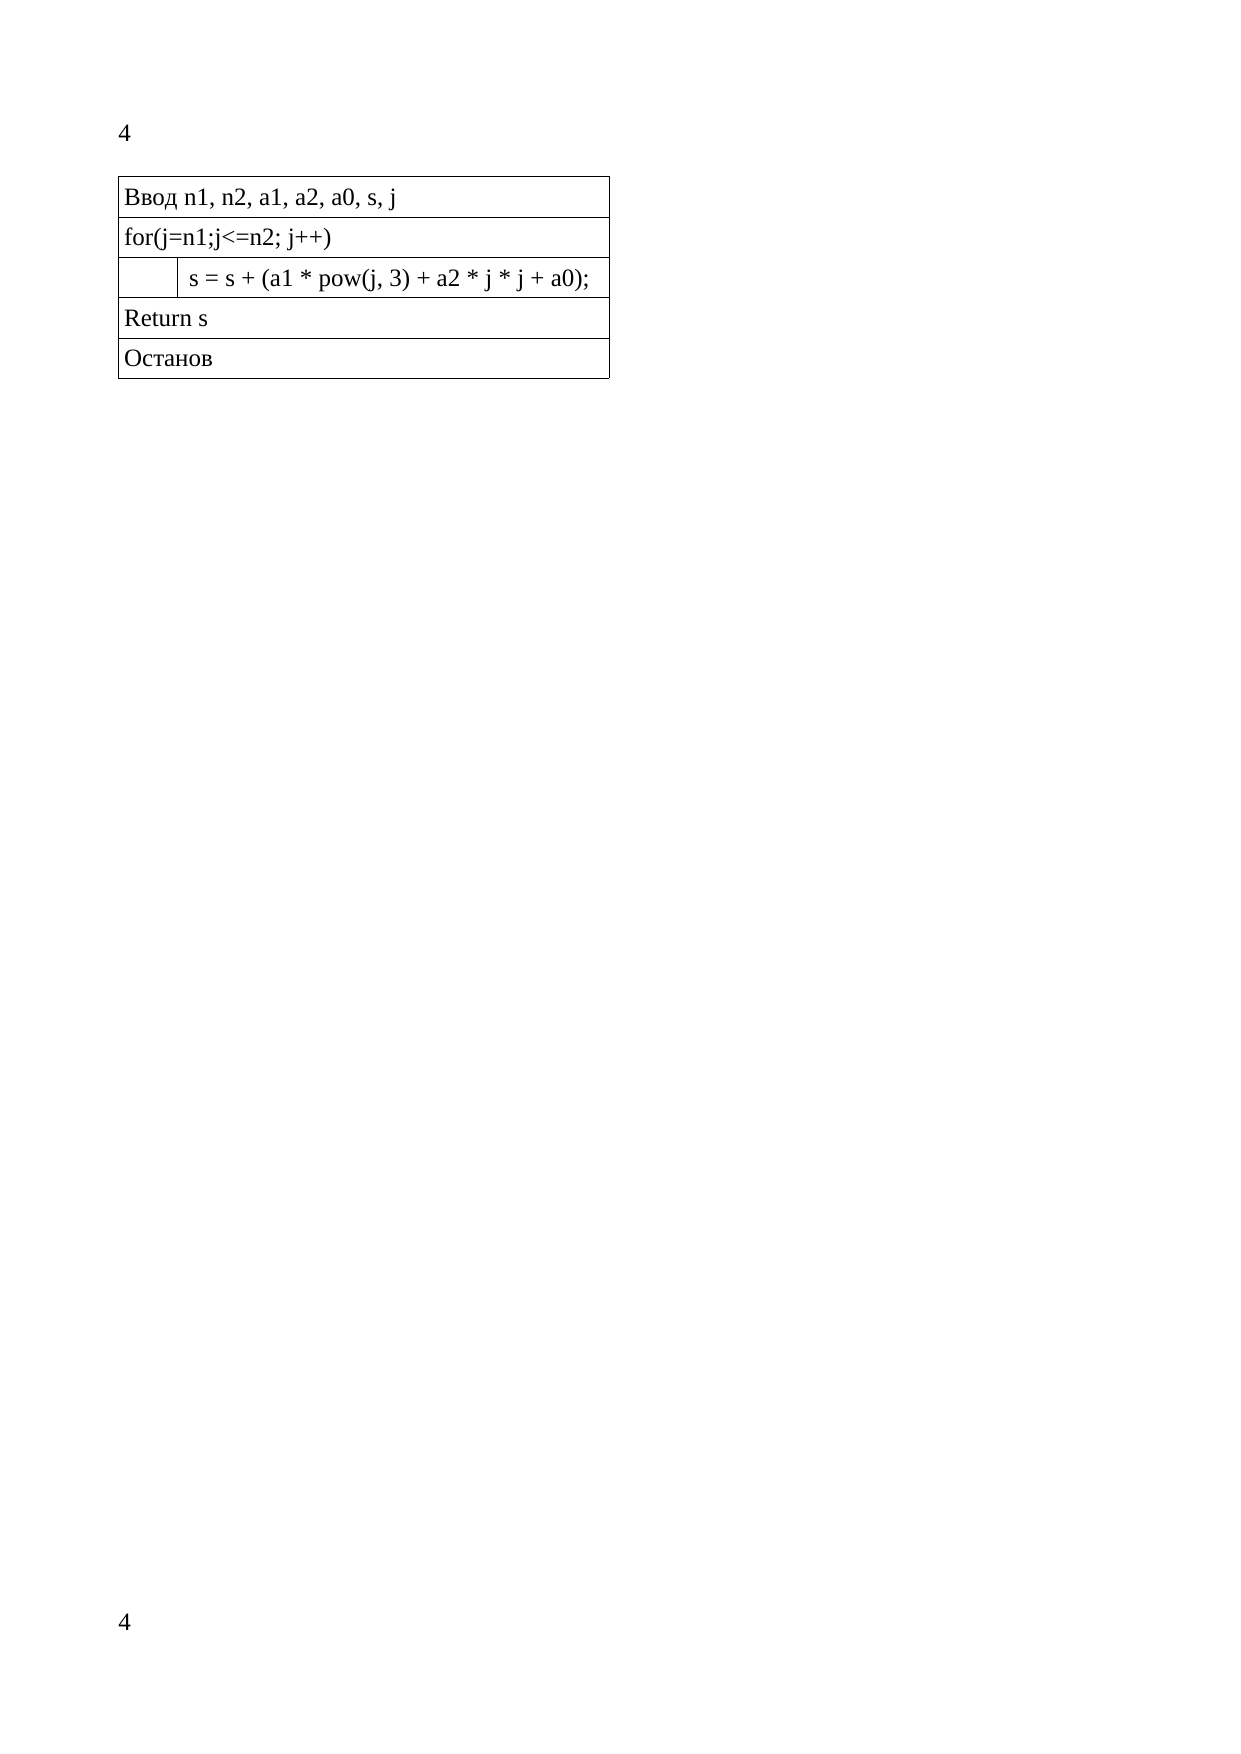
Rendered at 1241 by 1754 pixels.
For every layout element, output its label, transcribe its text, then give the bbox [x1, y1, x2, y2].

table_cell [119, 258, 177, 297]
table_cell for(j=n1;j<=n2; j++) [119, 218, 609, 257]
table_cell s = s + (a1 * pow(j, 3) + a2 * j * j + a0); [178, 258, 609, 297]
table_cell Останов [119, 339, 609, 378]
table_cell Return s [119, 298, 609, 338]
table_header Ввод n1, n2, a1, a2, a0, s, j [119, 177, 609, 217]
